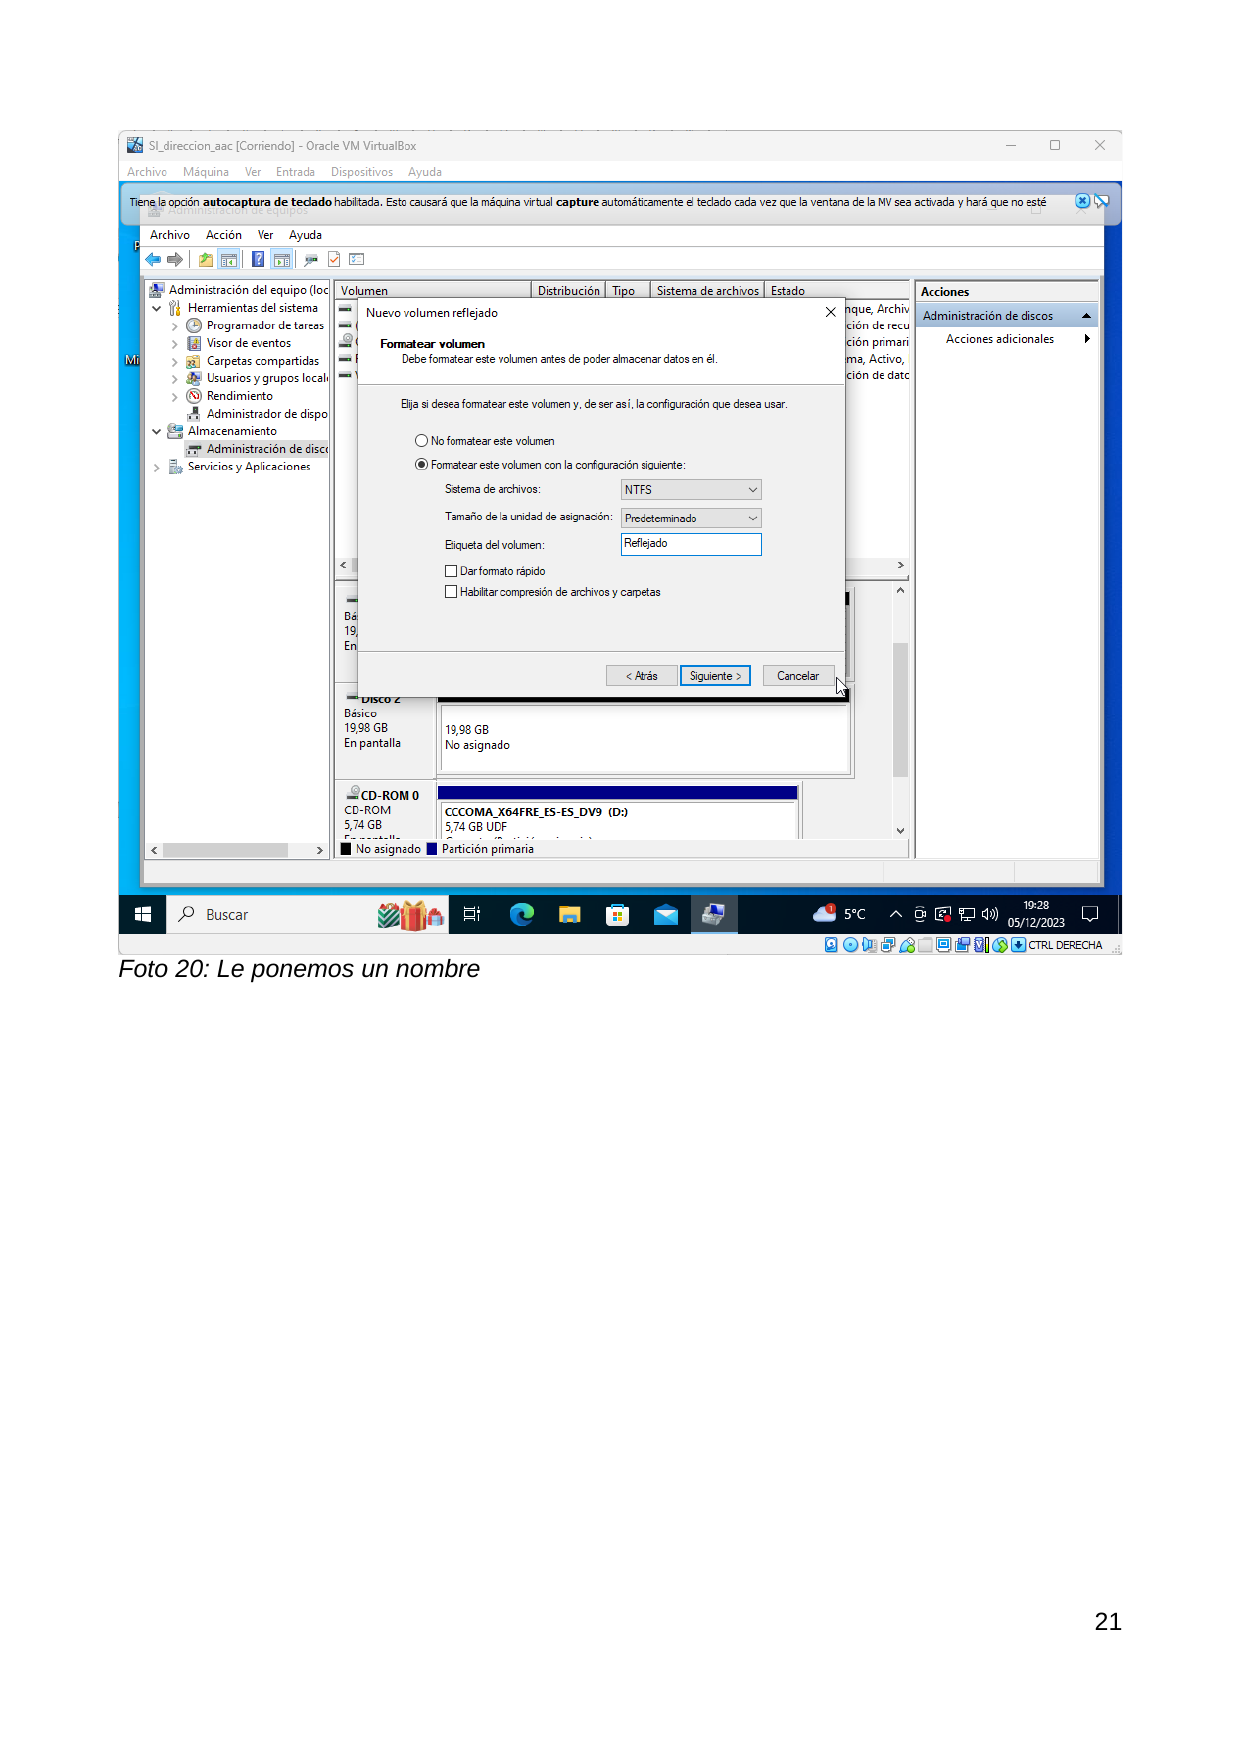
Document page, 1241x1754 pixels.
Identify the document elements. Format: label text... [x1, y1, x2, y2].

text Foto 20: Le ponemos un nombre [118, 955, 1122, 983]
picture [118, 130, 1123, 955]
